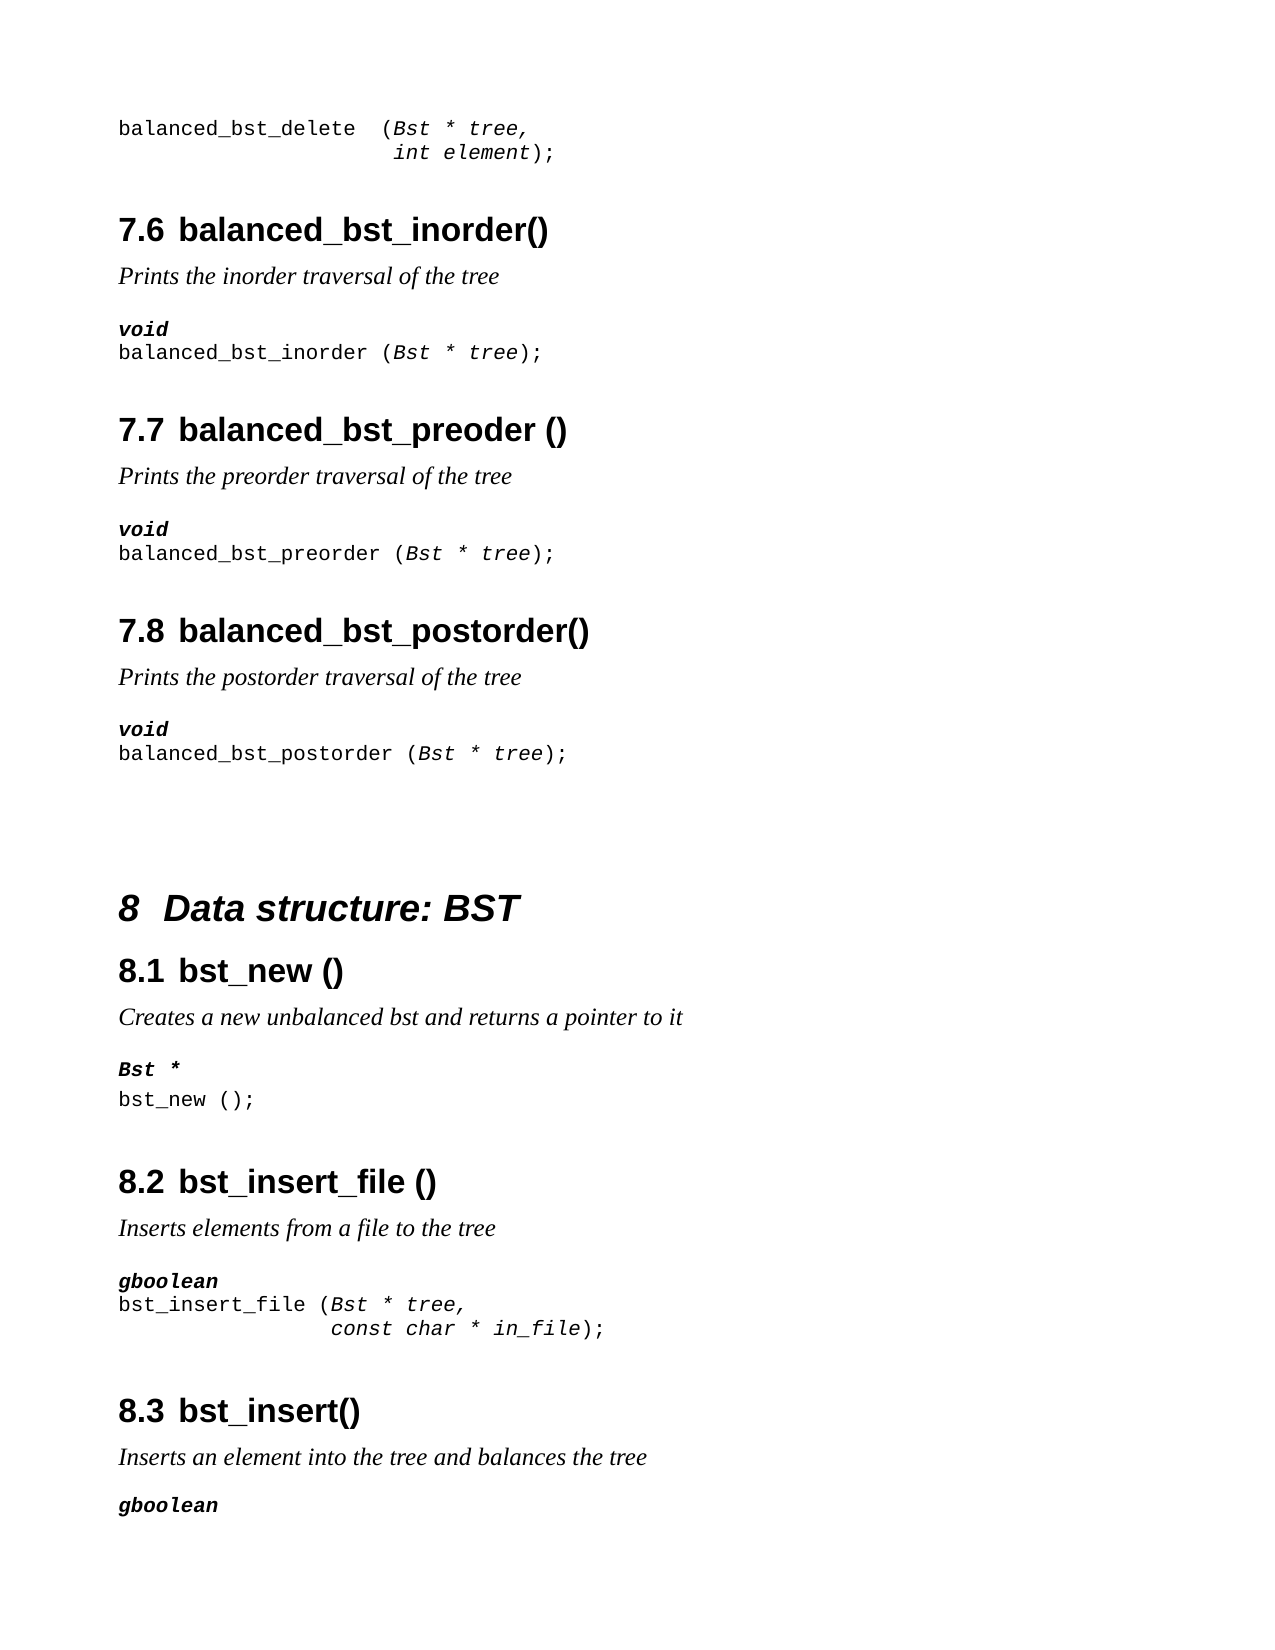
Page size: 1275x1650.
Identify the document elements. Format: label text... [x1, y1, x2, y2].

text void [118, 318, 1157, 342]
subtitle bst_insert_file () [118, 1162, 1157, 1201]
text bst_new (); [118, 1083, 1157, 1113]
text bst_insert_file (Bst * tree, [118, 1294, 1157, 1318]
text balanced_bst_inorder (Bst * tree); [118, 342, 1157, 366]
text balanced_bst_preorder (Bst * tree); [118, 543, 1157, 566]
text Prints the inorder traversal of the tree [118, 261, 1157, 290]
text Inserts elements from a file to the tree [118, 1213, 1157, 1242]
text Bst * [118, 1059, 1157, 1083]
subtitle balanced_bst_postorder() [118, 611, 1157, 649]
text void [118, 519, 1157, 543]
subtitle balanced_bst_preoder () [118, 410, 1157, 449]
subtitle bst_insert() [118, 1391, 1157, 1430]
text Prints the preorder traversal of the tree [118, 461, 1157, 490]
text balanced_bst_postorder (Bst * tree); [118, 743, 1157, 767]
text gboolean [118, 1271, 1157, 1294]
subtitle Data structure: BST [118, 886, 1157, 930]
text const char * in_file); [118, 1318, 1157, 1342]
text Creates a new unbalanced bst and returns a pointer to it [118, 1002, 1157, 1031]
text Prints the postorder traversal of the tree [118, 662, 1157, 691]
subtitle bst_new () [118, 951, 1157, 989]
text Inserts an element into the tree and balances the tree [118, 1442, 1157, 1471]
text int element); [118, 142, 1157, 165]
text balanced_bst_delete (Bst * tree, [118, 118, 1157, 142]
text gboolean [118, 1495, 1157, 1518]
text void [118, 719, 1157, 743]
subtitle balanced_bst_inorder() [118, 210, 1157, 248]
